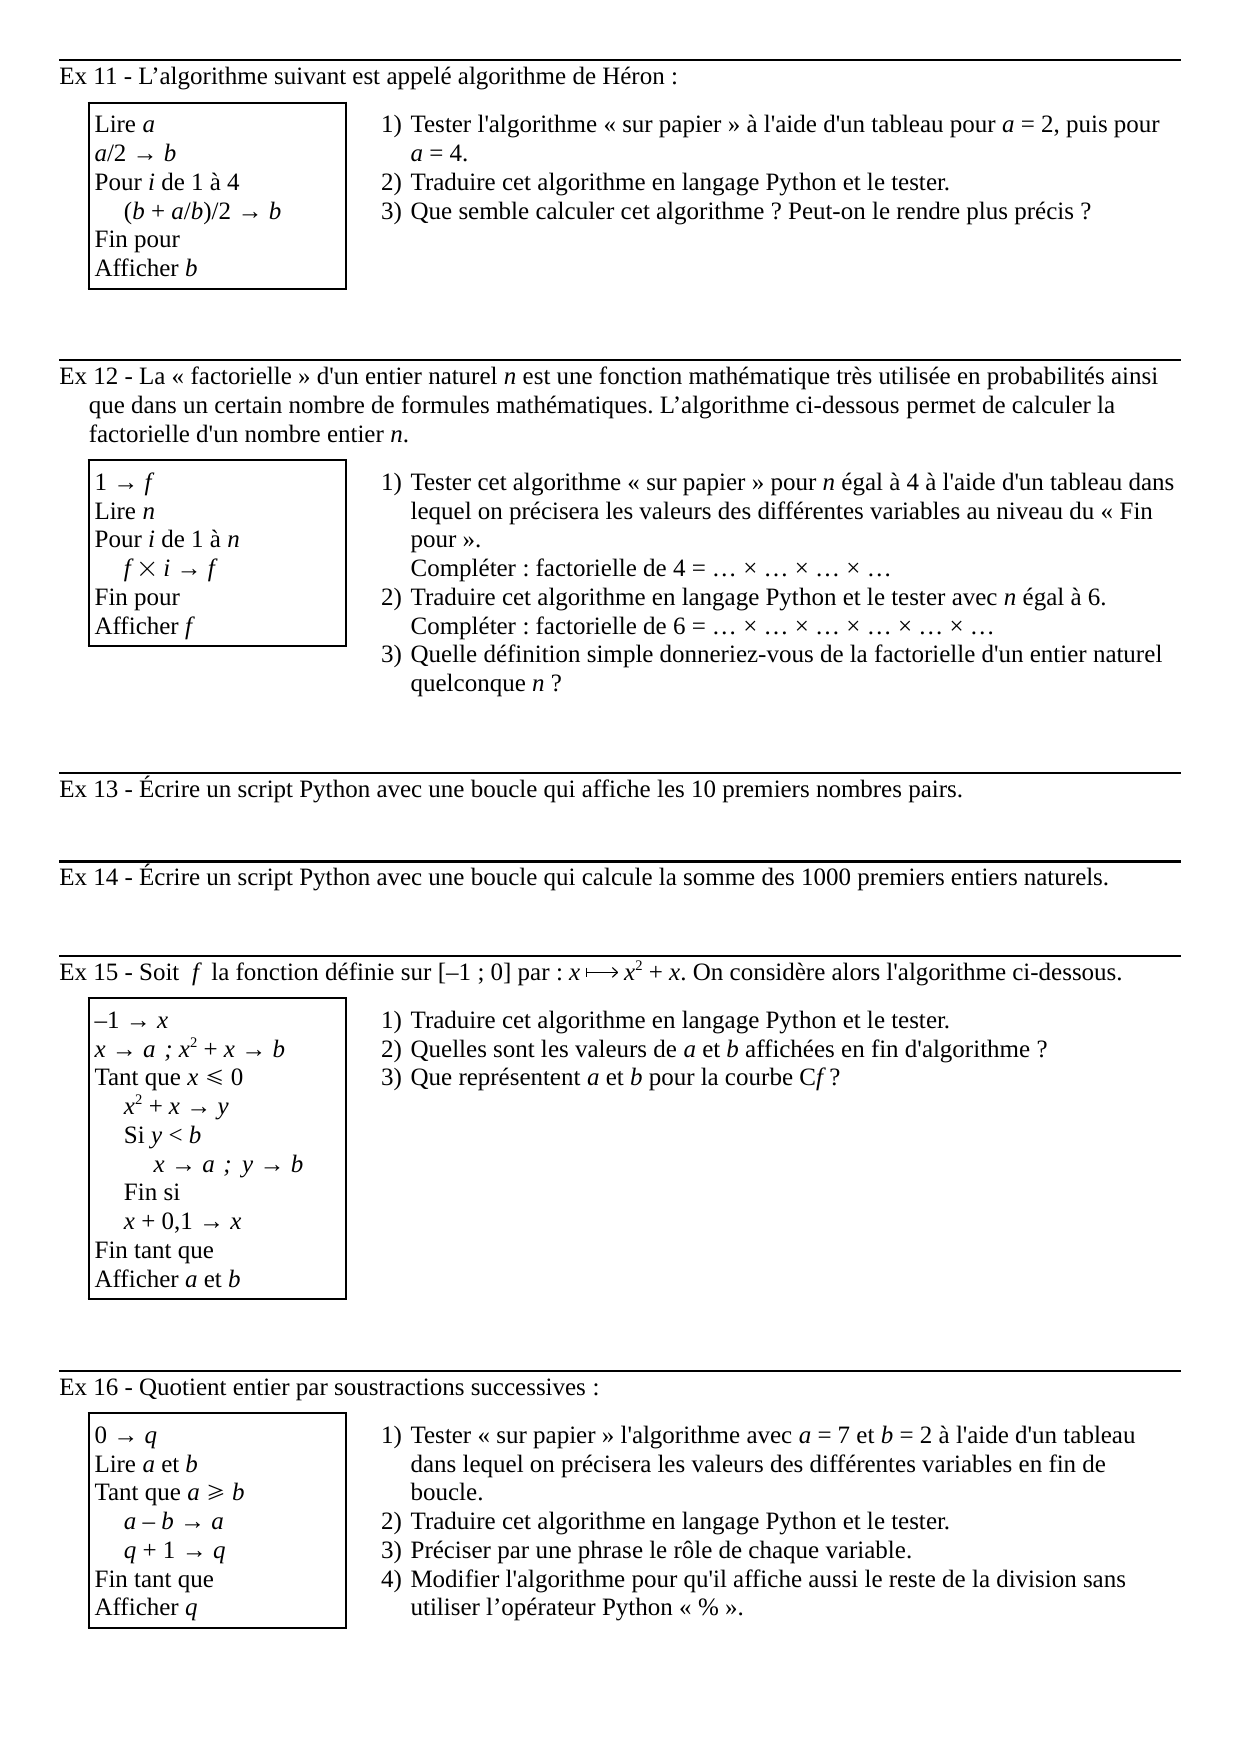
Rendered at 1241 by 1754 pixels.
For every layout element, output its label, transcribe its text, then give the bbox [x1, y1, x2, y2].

list Écrire un script Python avec une boucle qui affiche les 10 premiers nombres pairs. [59, 774, 1181, 803]
table_header Traduire cet algorithme en langage Python et le tester. Quelles sont les valeurs de a et b affichées en fin d'algorithme ? Que représentent a et b pour la courbe Cf ? [347, 997, 1181, 1298]
list L’algorithme suivant est appelé algorithme de Héron : [59, 61, 1181, 90]
table_header –1 → x x → a ; x2 + x → b Tant que x  0 x2 + x → y Si y < b x → a ; y → b Fin si x + 0,1 → x Fin tant que Afficher a et b [90, 999, 345, 1298]
list La « factorielle » d'un entier naturel n est une fonction mathématique très utilisée en probabilités ainsi que dans un certain nombre de formules mathématiques. L’algorithme ci-dessous permet de calculer la factorielle d'un nombre entier n. [59, 361, 1181, 447]
table_header 1 → f Lire n Pour i de 1 à n f × i → f Fin pour Afficher f [90, 461, 345, 645]
list Quotient entier par soustractions successives : [59, 1372, 1181, 1400]
list Écrire un script Python avec une boucle qui calcule la somme des 1000 premiers entiers naturels. [59, 863, 1181, 891]
table_header Lire a a/2 → b Pour i de 1 à 4 (b + a/b)/2 → b Fin pour Afficher b [90, 104, 345, 288]
table_header 0 → q Lire a et b Tant que a  b a – b → a q + 1 → q Fin tant que Afficher q [90, 1414, 345, 1627]
table_header Tester cet algorithme « sur papier » pour n égal à 4 à l'aide d'un tableau dans lequel on précisera les valeurs des différentes variables au niveau du « Fin pour ». Compléter : factorielle de 4 = … × … × … × … Traduire cet algorithme en langage Python et le tester avec n égal à 6. Compléter : factorielle de 6 = … × … × … × … × … × … Quelle définition simple donneriez-vous de la factorielle d'un entier naturel quelconque n ? [346, 459, 1181, 703]
list Soit f la fonction définie sur [–1 ; 0] par : x x2 + x. On considère alors l'algorithme ci-dessous. [59, 957, 1181, 985]
table_cell [89, 647, 346, 703]
table_header Tester « sur papier » l'algorithme avec a = 7 et b = 2 à l'aide d'un tableau dans lequel on précisera les valeurs des différentes variables en fin de boucle. Traduire cet algorithme en langage Python et le tester. Préciser par une phrase le rôle de chaque variable. Modifier l'algorithme pour qu'il affiche aussi le reste de la division sans utiliser l’opérateur Python « % ». [347, 1412, 1181, 1627]
table_header Tester l'algorithme « sur papier » à l'aide d'un tableau pour a = 2, puis pour a = 4. Traduire cet algorithme en langage Python et le tester. Que semble calculer cet algorithme ? Peut-on le rendre plus précis ? [347, 102, 1181, 288]
